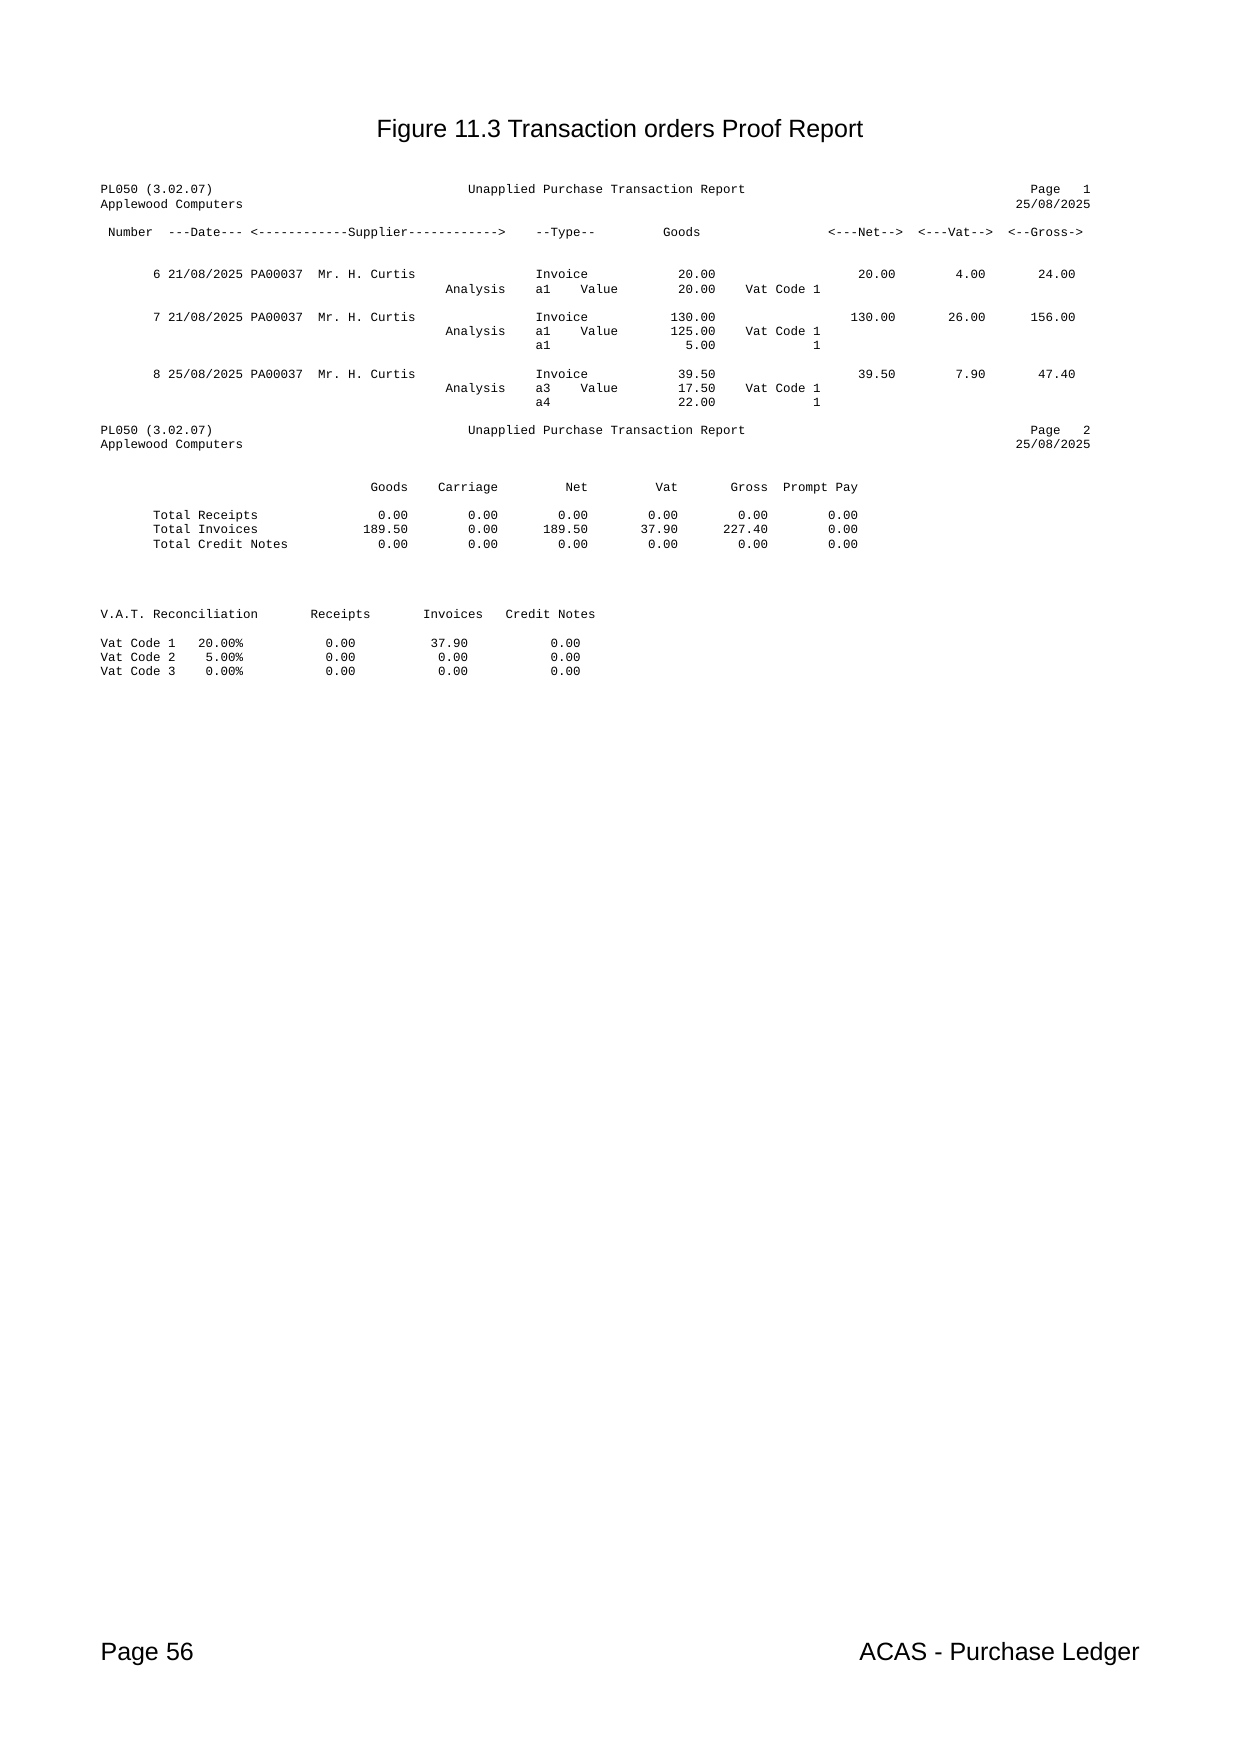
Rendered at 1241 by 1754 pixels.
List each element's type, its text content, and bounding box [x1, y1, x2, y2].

text a1 5.00 1 [100, 339, 1140, 353]
text PL050 (3.02.07) Unapplied Purchase Transaction Report Page 1 [100, 183, 1140, 198]
text Applewood Computers 25/08/2025 [100, 198, 1140, 212]
text 7 21/08/2025 PA00037 Mr. H. Curtis Invoice 130.00 130.00 26.00 156.00 [100, 311, 1140, 325]
text V.A.T. Reconciliation Receipts Invoices Credit Notes [100, 608, 1140, 623]
text Analysis a1 Value 125.00 Vat Code 1 [100, 325, 1140, 339]
text Vat Code 3 0.00% 0.00 0.00 0.00 [100, 665, 1140, 679]
text 8 25/08/2025 PA00037 Mr. H. Curtis Invoice 39.50 39.50 7.90 47.40 [100, 368, 1140, 382]
text Goods Carriage Net Vat Gross Prompt Pay [100, 481, 1140, 495]
text PL050 (3.02.07) Unapplied Purchase Transaction Report Page 2 [100, 424, 1140, 438]
text Figure 11.3 Transaction orders Proof Report [100, 113, 1140, 142]
text a4 22.00 1 [100, 396, 1140, 410]
text Number ---Date--- <------------Supplier------------> --Type-- Goods <---Net--> <---Vat--> <--Gross-> [100, 226, 1140, 240]
text 6 21/08/2025 PA00037 Mr. H. Curtis Invoice 20.00 20.00 4.00 24.00 [100, 268, 1140, 283]
text Vat Code 2 5.00% 0.00 0.00 0.00 [100, 651, 1140, 665]
text Applewood Computers 25/08/2025 [100, 438, 1140, 453]
text Total Credit Notes 0.00 0.00 0.00 0.00 0.00 0.00 [100, 538, 1140, 552]
text Analysis a1 Value 20.00 Vat Code 1 [100, 283, 1140, 297]
text Total Invoices 189.50 0.00 189.50 37.90 227.40 0.00 [100, 523, 1140, 538]
text Vat Code 1 20.00% 0.00 37.90 0.00 [100, 637, 1140, 651]
text Total Receipts 0.00 0.00 0.00 0.00 0.00 0.00 [100, 509, 1140, 523]
text Analysis a3 Value 17.50 Vat Code 1 [100, 382, 1140, 396]
